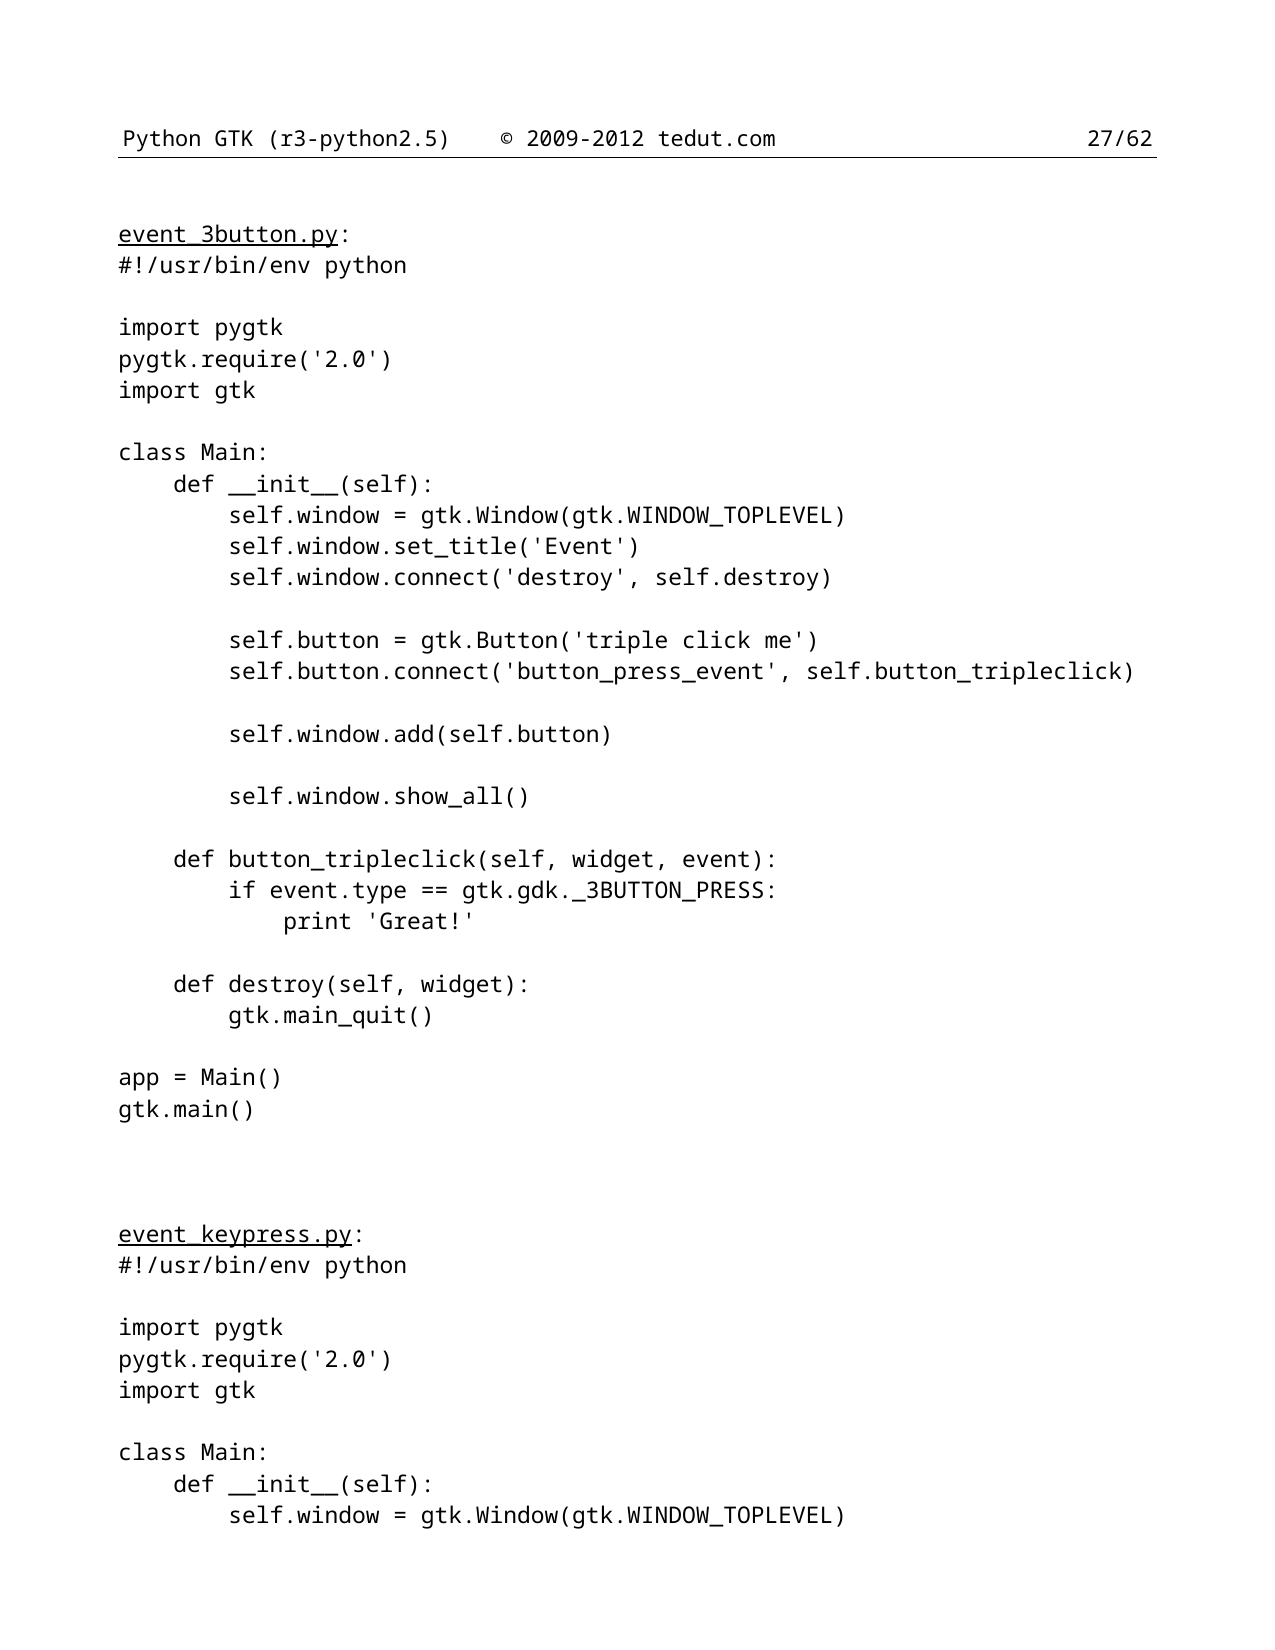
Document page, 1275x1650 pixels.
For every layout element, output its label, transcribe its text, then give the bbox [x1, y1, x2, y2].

text #!/usr/bin/env python [118, 249, 1157, 280]
text import pygtk [118, 311, 1157, 342]
text gtk.main_quit() [118, 999, 1157, 1030]
text gtk.main() [118, 1092, 1157, 1124]
text self.window = gtk.Window(gtk.WINDOW_TOPLEVEL) [118, 1499, 1157, 1530]
text self.window.set_title('Event') [118, 530, 1157, 561]
text self.window.connect('destroy', self.destroy) [118, 561, 1157, 592]
text pygtk.require('2.0') [118, 1342, 1157, 1374]
text print 'Great!' [118, 905, 1157, 936]
text #!/usr/bin/env python [118, 1249, 1157, 1280]
text if event.type == gtk.gdk._3BUTTON_PRESS: [118, 874, 1157, 905]
text self.button = gtk.Button('triple click me') [118, 624, 1157, 655]
text self.window.show_all() [118, 780, 1157, 811]
text import gtk [118, 374, 1157, 405]
text event_keypress.py: [118, 1217, 1157, 1249]
text def button_tripleclick(self, widget, event): [118, 842, 1157, 874]
text import gtk [118, 1374, 1157, 1405]
text def __init__(self): [118, 467, 1157, 499]
text app = Main() [118, 1061, 1157, 1092]
text pygtk.require('2.0') [118, 342, 1157, 374]
text def __init__(self): [118, 1467, 1157, 1499]
text def destroy(self, widget): [118, 967, 1157, 999]
text class Main: [118, 1436, 1157, 1467]
text event_3button.py: [118, 217, 1157, 249]
text self.button.connect('button_press_event', self.button_tripleclick) [118, 655, 1157, 686]
text import pygtk [118, 1311, 1157, 1342]
text class Main: [118, 436, 1157, 467]
text self.window = gtk.Window(gtk.WINDOW_TOPLEVEL) [118, 499, 1157, 530]
text self.window.add(self.button) [118, 717, 1157, 749]
